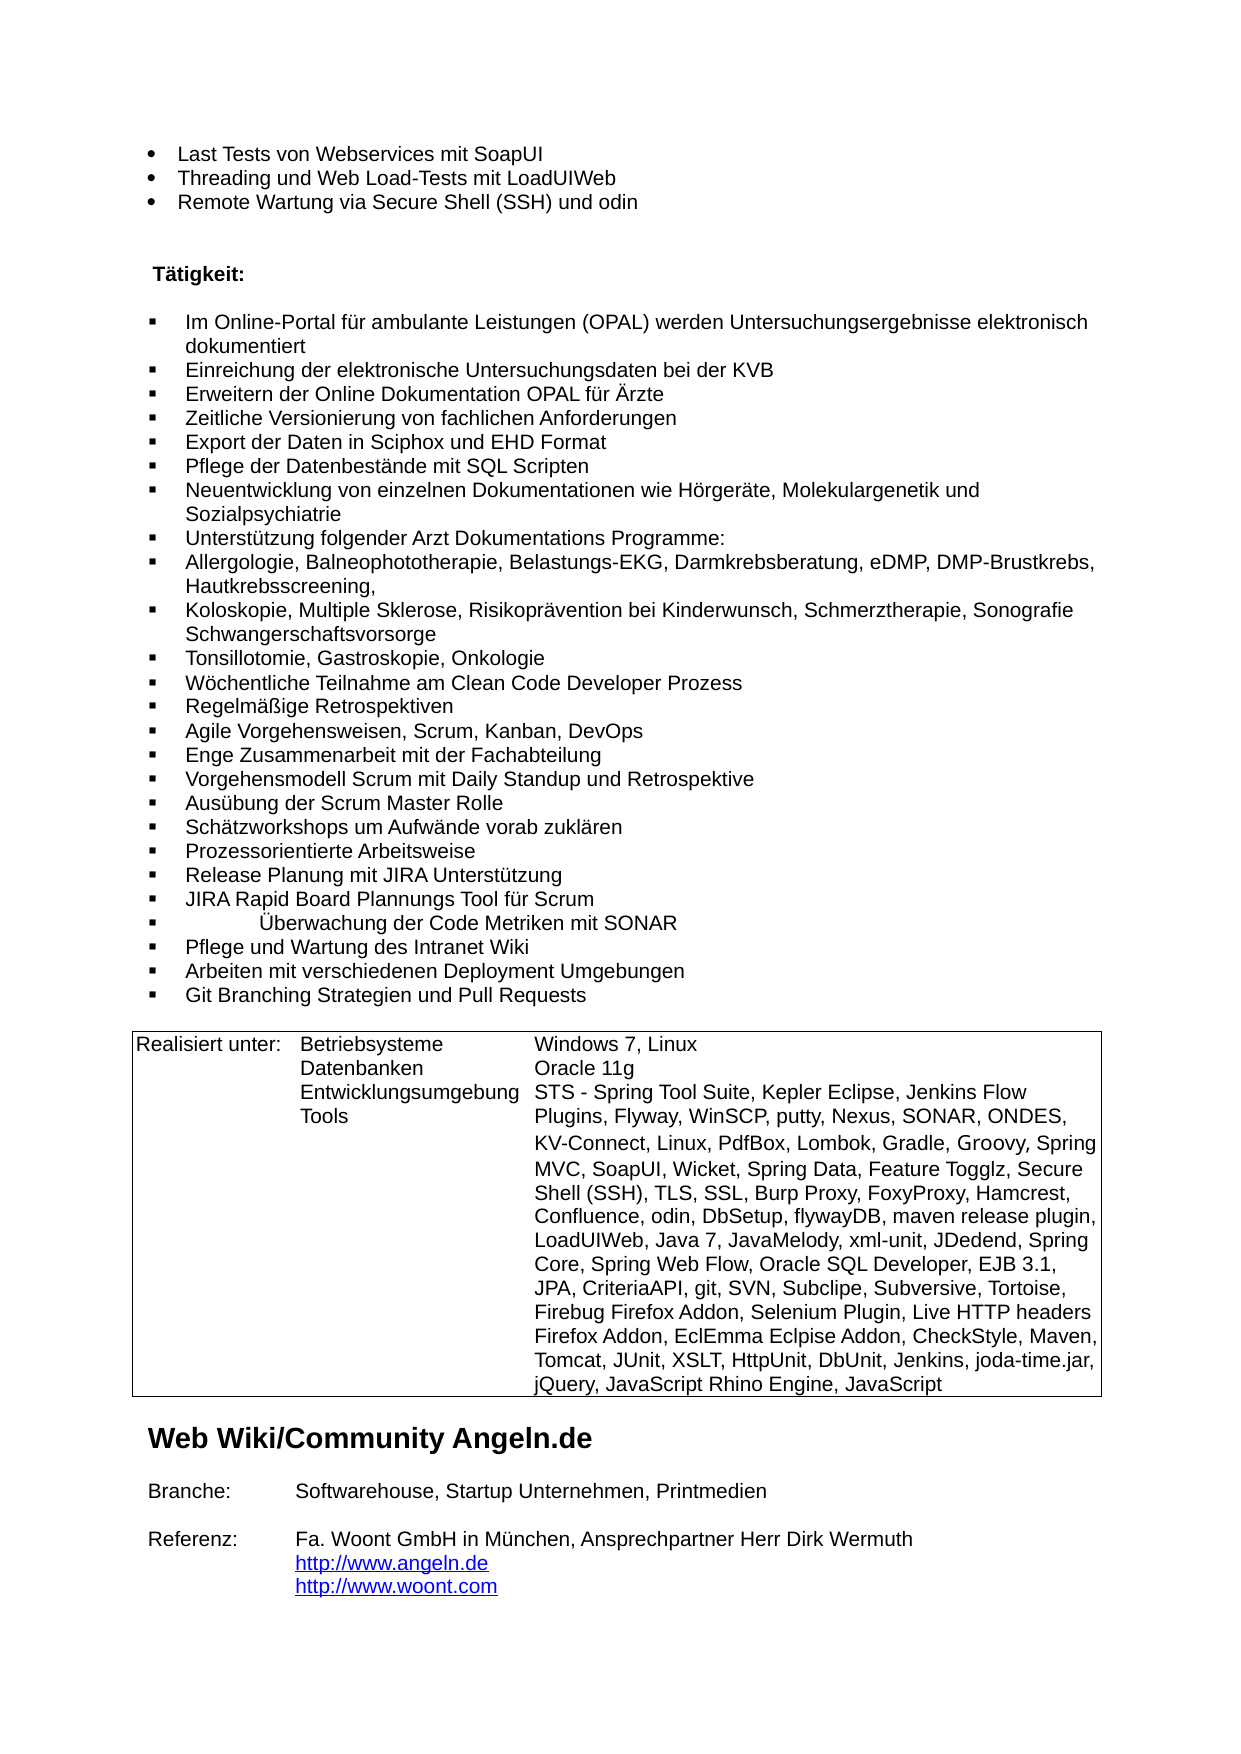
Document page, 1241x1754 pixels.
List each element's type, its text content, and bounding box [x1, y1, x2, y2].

list Koloskopie, Multiple Sklerose, Risikoprävention bei Kinderwunsch, Schmerztherapie, Sonografie Schwangerschaftsvorsorge [148, 598, 1110, 646]
table_header Betriebsysteme Datenbanken [297, 1032, 531, 1080]
list Tonsillotomie, Gastroskopie, Onkologie [148, 646, 1110, 670]
table_header Realisiert unter: [133, 1032, 297, 1080]
list Allergologie, Balneophototherapie, Belastungs-EKG, Darmkrebsberatung, eDMP, DMP-Brustkrebs, Hautkrebsscreening, [148, 550, 1110, 598]
list Enge Zusammenarbeit mit der Fachabteilung [148, 742, 1110, 767]
list Export der Daten in Sciphox und EHD Format [148, 430, 1110, 454]
text http://www.woont.com [221, 1574, 1110, 1598]
list Arbeiten mit verschiedenen Deployment Umgebungen [148, 959, 1110, 983]
text http://www.angeln.de [221, 1550, 1110, 1574]
list Überwachung der Code Metriken mit SONAR [148, 911, 1110, 935]
list Erweitern der Online Dokumentation OPAL für Ärzte [148, 382, 1110, 406]
table_header Windows 7, Linux Oracle 11g [531, 1032, 1101, 1080]
table_cell Entwicklungsumgebung Tools [297, 1080, 531, 1396]
list Pflege und Wartung des Intranet Wiki [148, 935, 1110, 959]
text Referenz: Fa. Woont GmbH in München, Ansprechpartner Herr Dirk Wermuth [148, 1526, 1110, 1550]
list JIRA Rapid Board Plannungs Tool für Scrum [148, 887, 1110, 911]
list Last Tests von Webservices mit SoapUI [148, 142, 1110, 166]
list Neuentwicklung von einzelnen Dokumentationen wie Hörgeräte, Molekulargenetik und Sozialpsychiatrie [148, 478, 1110, 526]
list Git Branching Strategien und Pull Requests [148, 983, 1110, 1007]
list Remote Wartung via Secure Shell (SSH) und odin [148, 190, 1110, 214]
text Tätigkeit: [152, 262, 1110, 286]
list Zeitliche Versionierung von fachlichen Anforderungen [148, 406, 1110, 430]
list Release Planung mit JIRA Unterstützung [148, 863, 1110, 887]
list Ausübung der Scrum Master Rolle [148, 791, 1110, 815]
text Web Wiki/Community Angeln.de [148, 1421, 1110, 1454]
list Im Online-Portal für ambulante Leistungen (OPAL) werden Untersuchungsergebnisse elektronisch dokumentiert [148, 310, 1110, 358]
text Branche: Softwarehouse, Startup Unternehmen, Printmedien [148, 1478, 1110, 1502]
list Einreichung der elektronische Untersuchungsdaten bei der KVB [148, 358, 1110, 382]
table_cell [133, 1080, 297, 1396]
list Unterstützung folgender Arzt Dokumentations Programme: [148, 526, 1110, 550]
table_cell STS - Spring Tool Suite, Kepler Eclipse, Jenkins Flow Plugins, Flyway, WinSCP, putty, Nexus, SONAR, ONDES, KV-Connect, Linux, PdfBox, Lombok, Gradle, Groovy, Spring MVC, SoapUI, Wicket, Spring Data, Feature Togglz, Secure Shell (SSH), TLS, SSL, Burp Proxy, FoxyProxy, Hamcrest, Confluence, odin, DbSetup, flywayDB, maven release plugin, LoadUIWeb, Java 7, JavaMelody, xml-unit, JDedend, Spring Core, Spring Web Flow, Oracle SQL Developer, EJB 3.1, JPA, CriteriaAPI, git, SVN, Subclipe, Subversive, Tortoise, Firebug Firefox Addon, Selenium Plugin, Live HTTP headers Firefox Addon, EclEmma Eclpise Addon, CheckStyle, Maven, Tomcat, JUnit, XSLT, HttpUnit, DbUnit, Jenkins, joda-time.jar, jQuery, JavaScript Rhino Engine, JavaScript [531, 1080, 1101, 1396]
list Threading und Web Load-Tests mit LoadUIWeb [148, 166, 1110, 190]
list Wöchentliche Teilnahme am Clean Code Developer Prozess [148, 670, 1110, 694]
list Regelmäßige Retrospektiven [148, 694, 1110, 718]
list Vorgehensmodell Scrum mit Daily Standup und Retrospektive [148, 767, 1110, 791]
list Schätzworkshops um Aufwände vorab zuklären [148, 815, 1110, 839]
list Pflege der Datenbestände mit SQL Scripten [148, 454, 1110, 478]
list Agile Vorgehensweisen, Scrum, Kanban, DevOps [148, 718, 1110, 742]
list Prozessorientierte Arbeitsweise [148, 839, 1110, 863]
